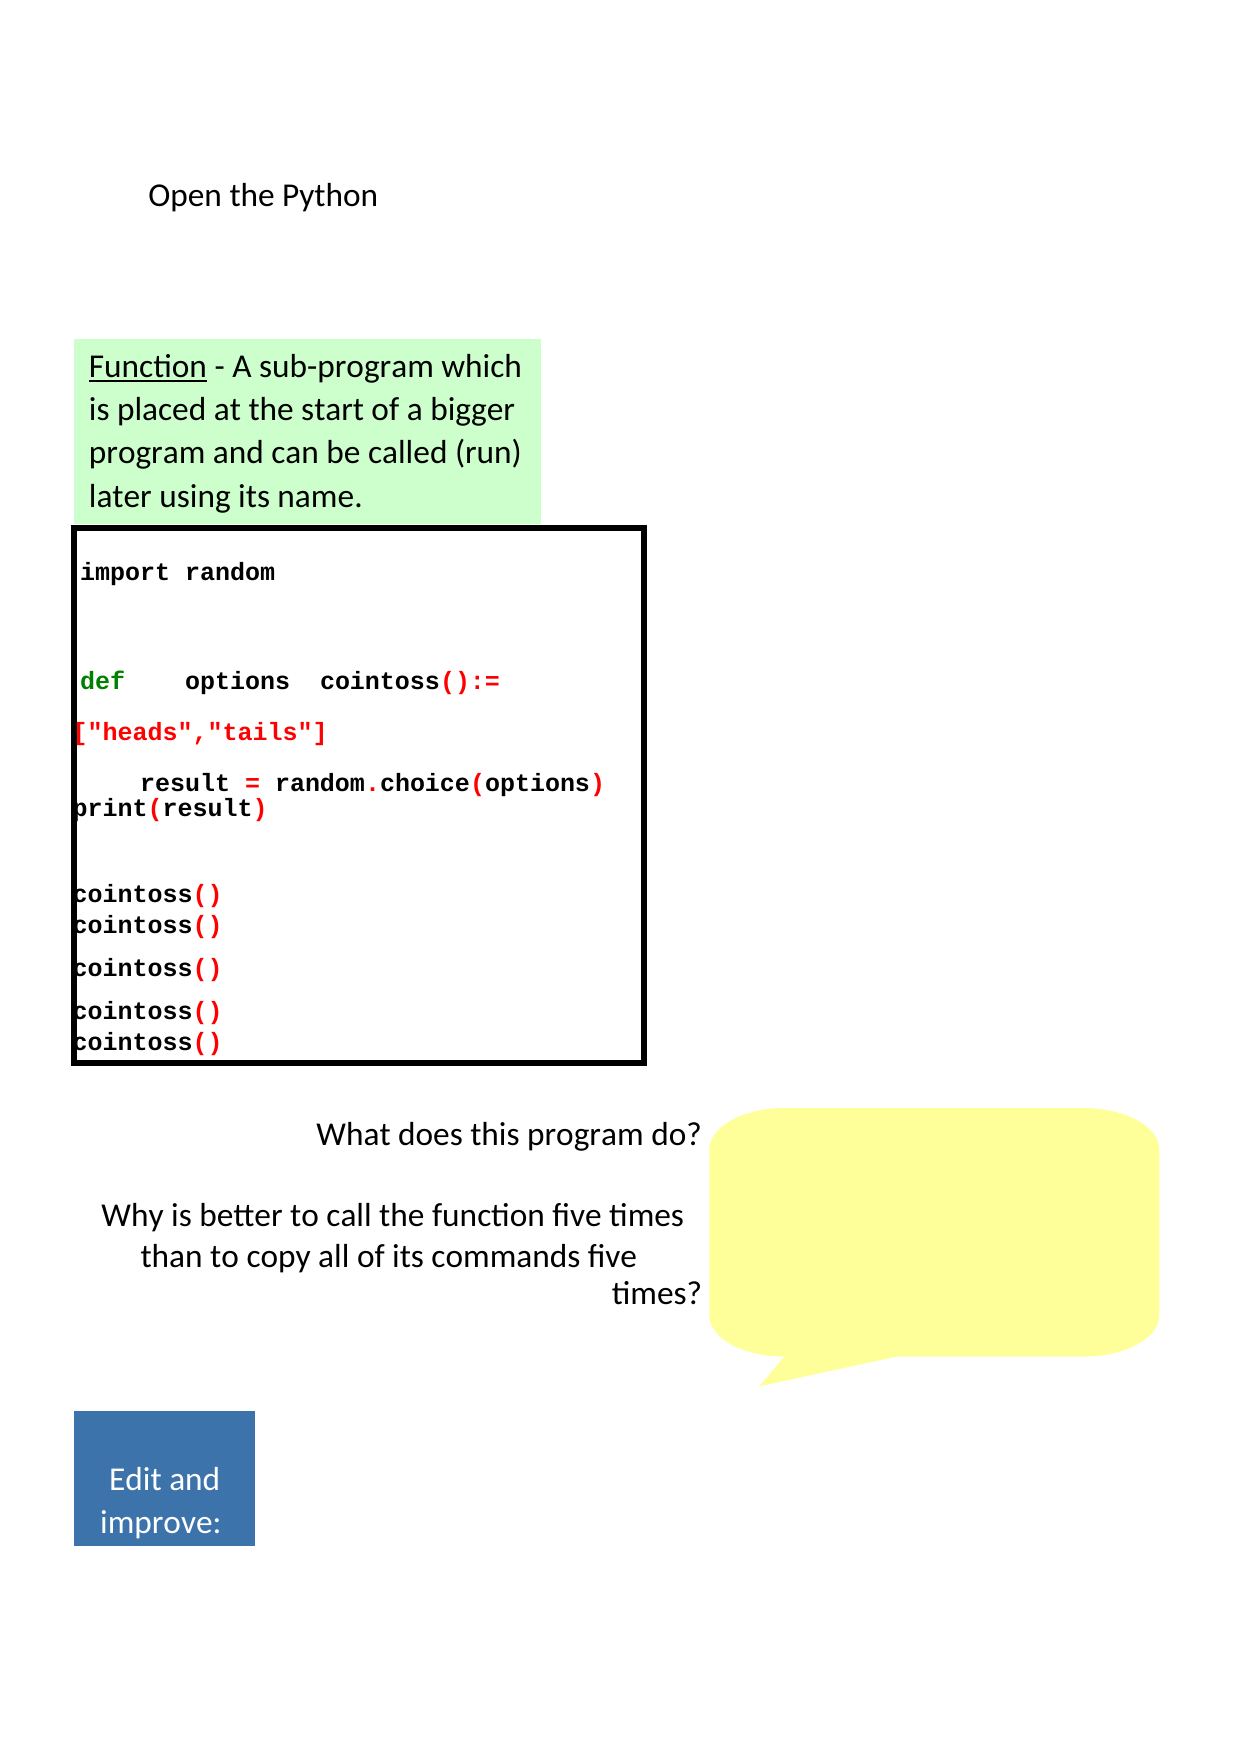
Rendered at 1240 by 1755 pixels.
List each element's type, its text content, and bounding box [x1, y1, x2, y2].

table_header import random def options cointoss():= ["heads","tails"] result = random.choice(options) print(result) cointoss() cointoss() cointoss() cointoss() cointoss() [77, 531, 641, 1060]
text Why is better to call the function five times than to copy all of its commands five [76, 1194, 709, 1275]
table_header Function - A sub-program which is placed at the start of a bigger program and can be called (run) later using its name. [74, 339, 541, 524]
text times? [76, 1276, 709, 1312]
table_header Edit and improve: [74, 1411, 255, 1546]
text What does this program do? [76, 1116, 737, 1152]
